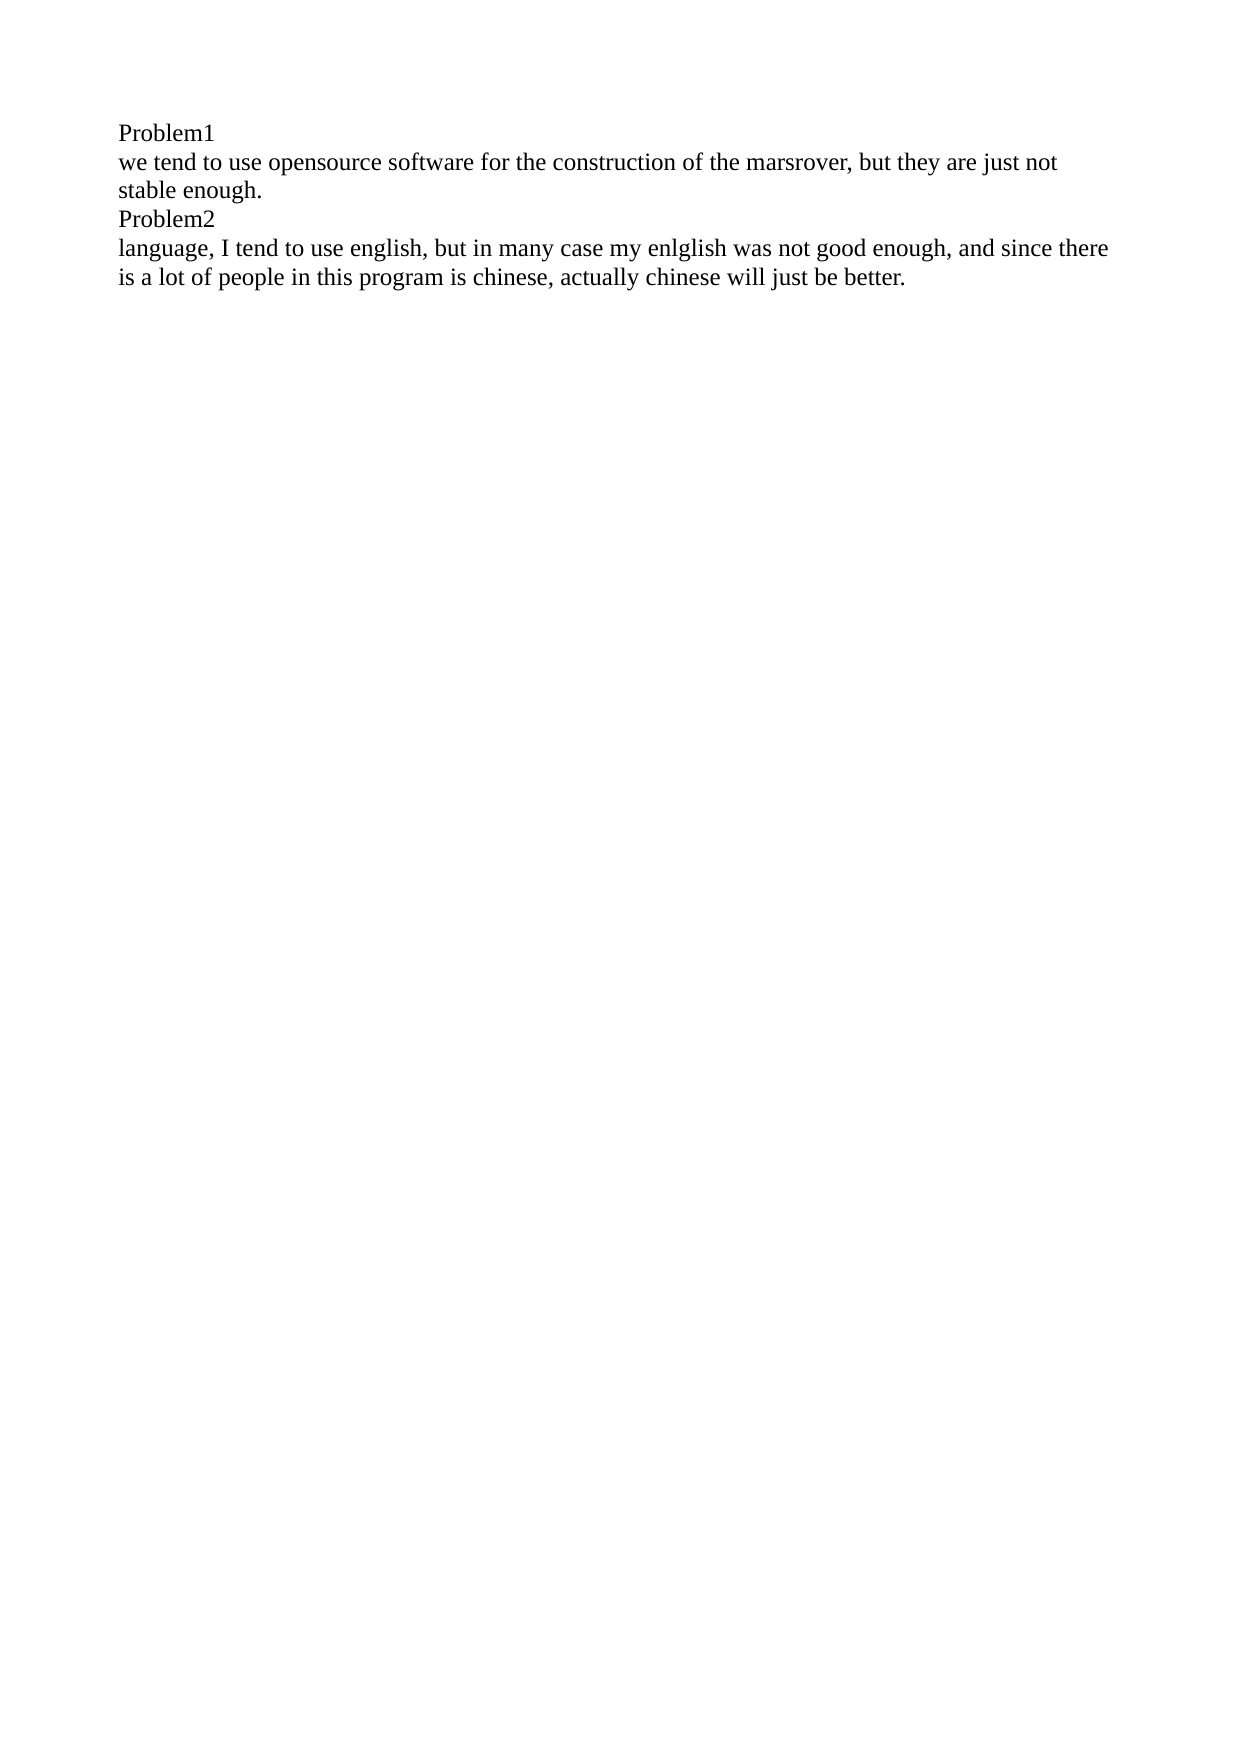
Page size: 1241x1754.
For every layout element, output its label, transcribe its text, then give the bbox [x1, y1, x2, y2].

text language, I tend to use english, but in many case my enlglish was not good enough, and since there is a lot of people in this program is chinese, actually chinese will just be better. [118, 233, 1122, 291]
text Problem2 [118, 204, 1122, 233]
text we tend to use opensource software for the construction of the marsrover, but they are just not stable enough. [118, 147, 1122, 204]
text Problem1 [118, 118, 1122, 147]
